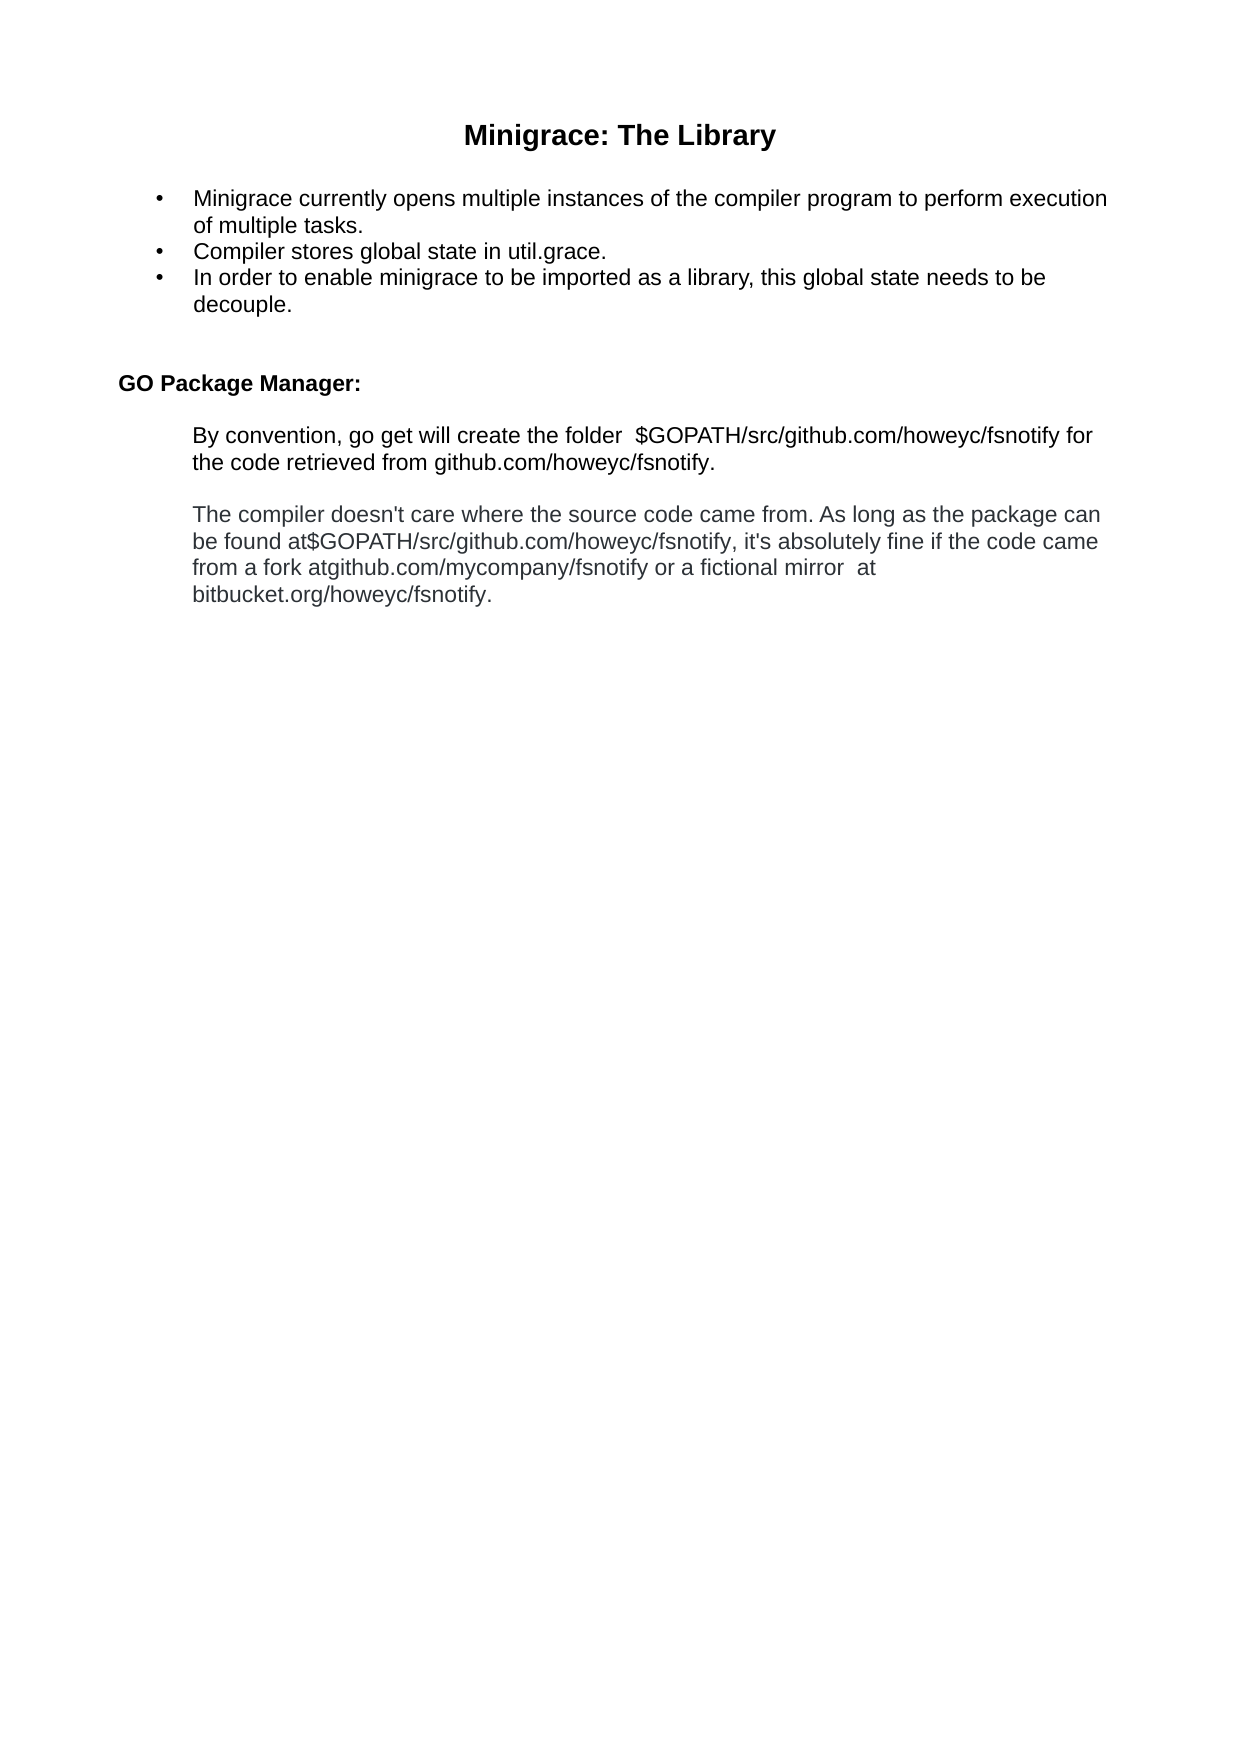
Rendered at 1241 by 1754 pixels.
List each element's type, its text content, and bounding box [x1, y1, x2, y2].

text GO Package Manager: [118, 317, 1122, 396]
list Minigrace currently opens multiple instances of the compiler program to perform execution of multiple tasks. [156, 185, 1122, 238]
text Minigrace: The Library [118, 118, 1122, 152]
list In order to enable minigrace to be imported as a library, this global state needs to be decouple. [156, 264, 1122, 317]
list Compiler stores global state in util.grace. [156, 238, 1122, 264]
text By convention, go get will create the folder $GOPATH/src/github.com/howeyc/fsnotify for the code retrieved from github.com/howeyc/fsnotify. The compiler doesn't care where the source code came from. As long as the package can be found at$GOPATH/src/github.com/howeyc/fsnotify, it's absolutely fine if the code came from a fork atgithub.com/mycompany/fsnotify or a fictional mirror at bitbucket.org/howeyc/fsnotify. [118, 422, 1122, 662]
